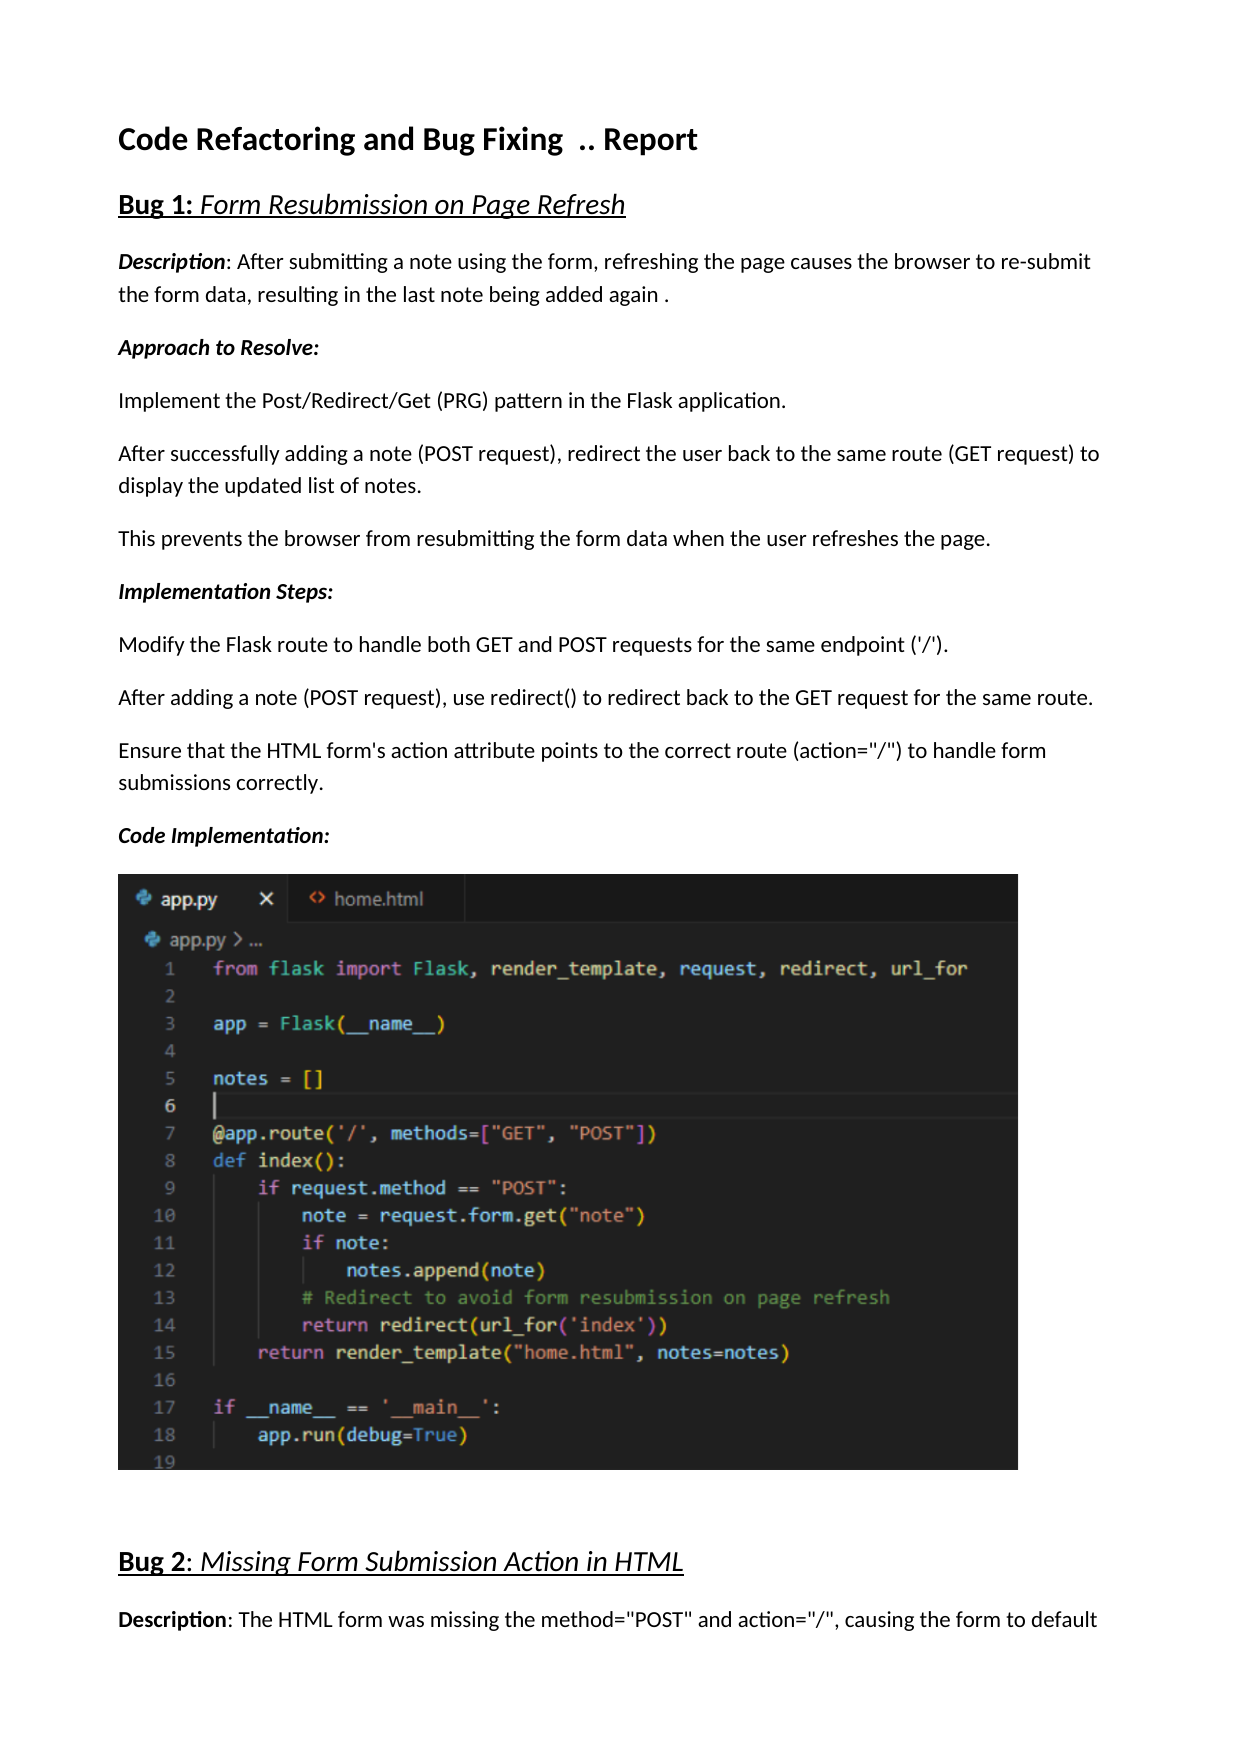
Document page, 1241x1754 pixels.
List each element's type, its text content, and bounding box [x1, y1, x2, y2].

text Approach to Resolve: [118, 333, 1122, 361]
text Bug 2: Missing Form Submission Action in HTML [118, 1543, 1122, 1579]
text Description: The HTML form was missing the method="POST" and action="/", causing the form to default [118, 1605, 1122, 1633]
text Ensure that the HTML form's action attribute points to the correct route (action="/") to handle form submissions correctly. [118, 736, 1122, 796]
text Modify the Flask route to handle both GET and POST requests for the same endpoint ('/'). [118, 630, 1122, 658]
text Implement the Post/Redirect/Get (PRG) pattern in the Flask application. [118, 386, 1122, 414]
text After adding a note (POST request), use redirect() to redirect back to the GET request for the same route. [118, 683, 1122, 711]
text Implementation Steps: [118, 577, 1122, 605]
text Bug 1: Form Resubmission on Page Refresh [118, 186, 1122, 221]
text Code Implementation: [118, 821, 1122, 849]
text This prevents the browser from resubmitting the form data when the user refreshes the page. [118, 524, 1122, 552]
text After successfully adding a note (POST request), redirect the user back to the same route (GET request) to display the updated list of notes. [118, 439, 1122, 499]
text Description: After submitting a note using the form, refreshing the page causes the browser to re-submit the form data, resulting in the last note being added again . [118, 247, 1122, 308]
text Code Refactoring and Bug Fixing .. Report [118, 118, 1122, 159]
